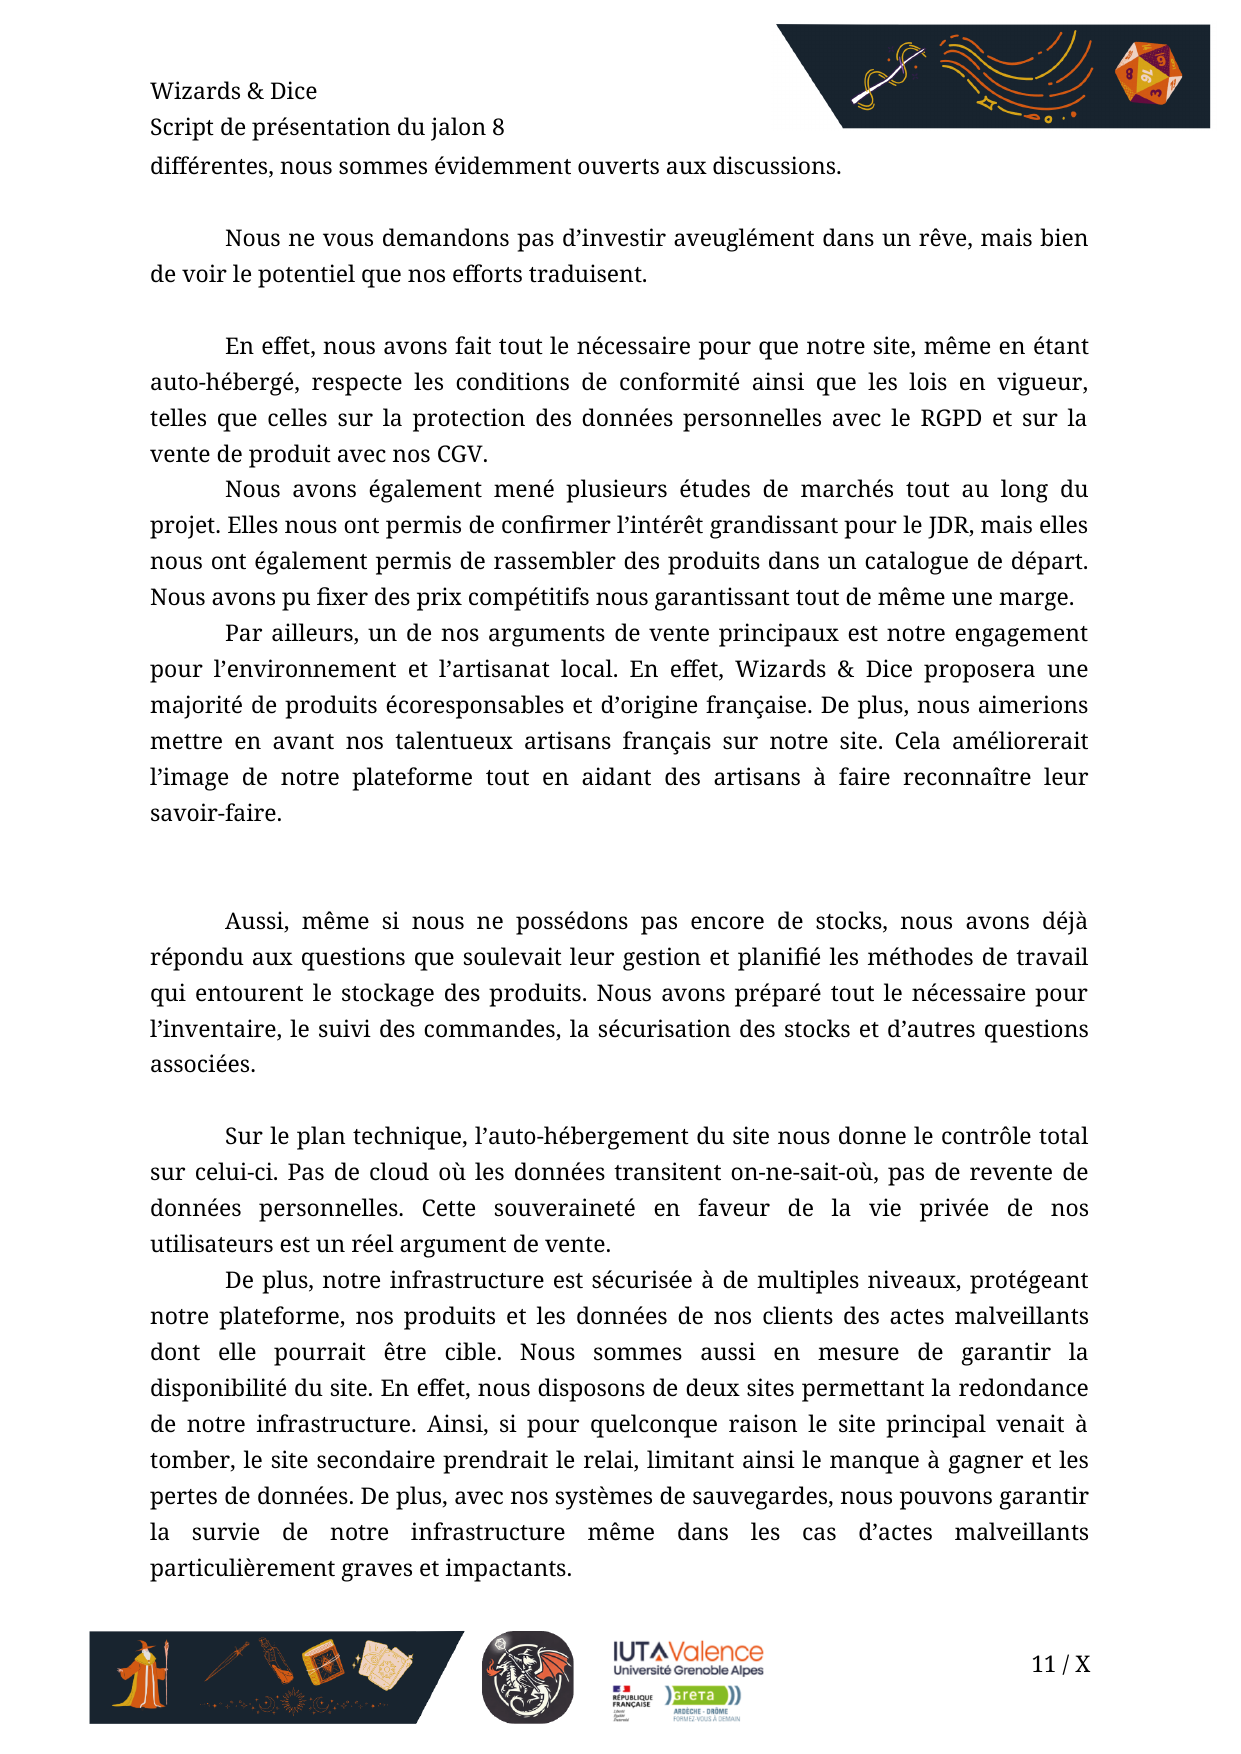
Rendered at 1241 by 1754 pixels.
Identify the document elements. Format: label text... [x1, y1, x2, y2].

text Nous avons également mené plusieurs études de marchés tout au long du projet. Elles nous ont permis de confirmer l’intérêt grandissant pour le JDR, mais elles nous ont également permis de rassembler des produits dans un catalogue de départ. Nous avons pu fixer des prix compétitifs nous garantissant tout de même une marge. [150, 473, 1090, 612]
text Par ailleurs, un de nos arguments de vente principaux est notre engagement pour l’environnement et l’artisanat local. En effet, Wizards & Dice proposera une majorité de produits écoresponsables et d’origine française. De plus, nous aimerions mettre en avant nos talentueux artisans français sur notre site. Cela améliorerait l’image de notre plateforme tout en aidant des artisans à faire reconnaître leur savoir-faire. [150, 617, 1090, 828]
text Nous ne vous demandons pas d’investir aveuglément dans un rêve, mais bien de voir le potentiel que nos efforts traduisent. [150, 222, 1090, 289]
text Sur le plan technique, l’auto-hébergement du site nous donne le contrôle total sur celui-ci. Pas de cloud où les données transitent on-ne-sait-où, pas de revente de données personnelles. Cette souveraineté en faveur de la vie privée de nos utilisateurs est un réel argument de vente. [150, 1120, 1090, 1259]
picture [81, 1620, 788, 1733]
text En effet, nous avons fait tout le nécessaire pour que notre site, même en étant auto-hébergé, respecte les conditions de conformité ainsi que les lois en vigueur, telles que celles sur la protection des données personnelles avec le RGPD et sur la vente de produit avec nos CGV. [150, 330, 1090, 469]
picture [771, 21, 1218, 131]
text De plus, notre infrastructure est sécurisée à de multiples niveaux, protégeant notre plateforme, nos produits et les données de nos clients des actes malveillants dont elle pourrait être cible. Nous sommes aussi en mesure de garantir la disponibilité du site. En effet, nous disposons de deux sites permettant la redondance de notre infrastructure. Ainsi, si pour quelconque raison le site principal venait à tomber, le site secondaire prendrait le relai, limitant ainsi le manque à gagner et les pertes de données. De plus, avec nos systèmes de sauvegardes, nous pouvons garantir la survie de notre infrastructure même dans les cas d’actes malveillants particulièrement graves et impactants. [150, 1264, 1090, 1583]
text différentes, nous sommes évidemment ouverts aux discussions. [150, 150, 1090, 181]
text Aussi, même si nous ne possédons pas encore de stocks, nous avons déjà répondu aux questions que soulevait leur gestion et planifié les méthodes de travail qui entourent le stockage des produits. Nous avons préparé tout le nécessaire pour l’inventaire, le suivi des commandes, la sécurisation des stocks et d’autres questions associées. [150, 905, 1090, 1080]
